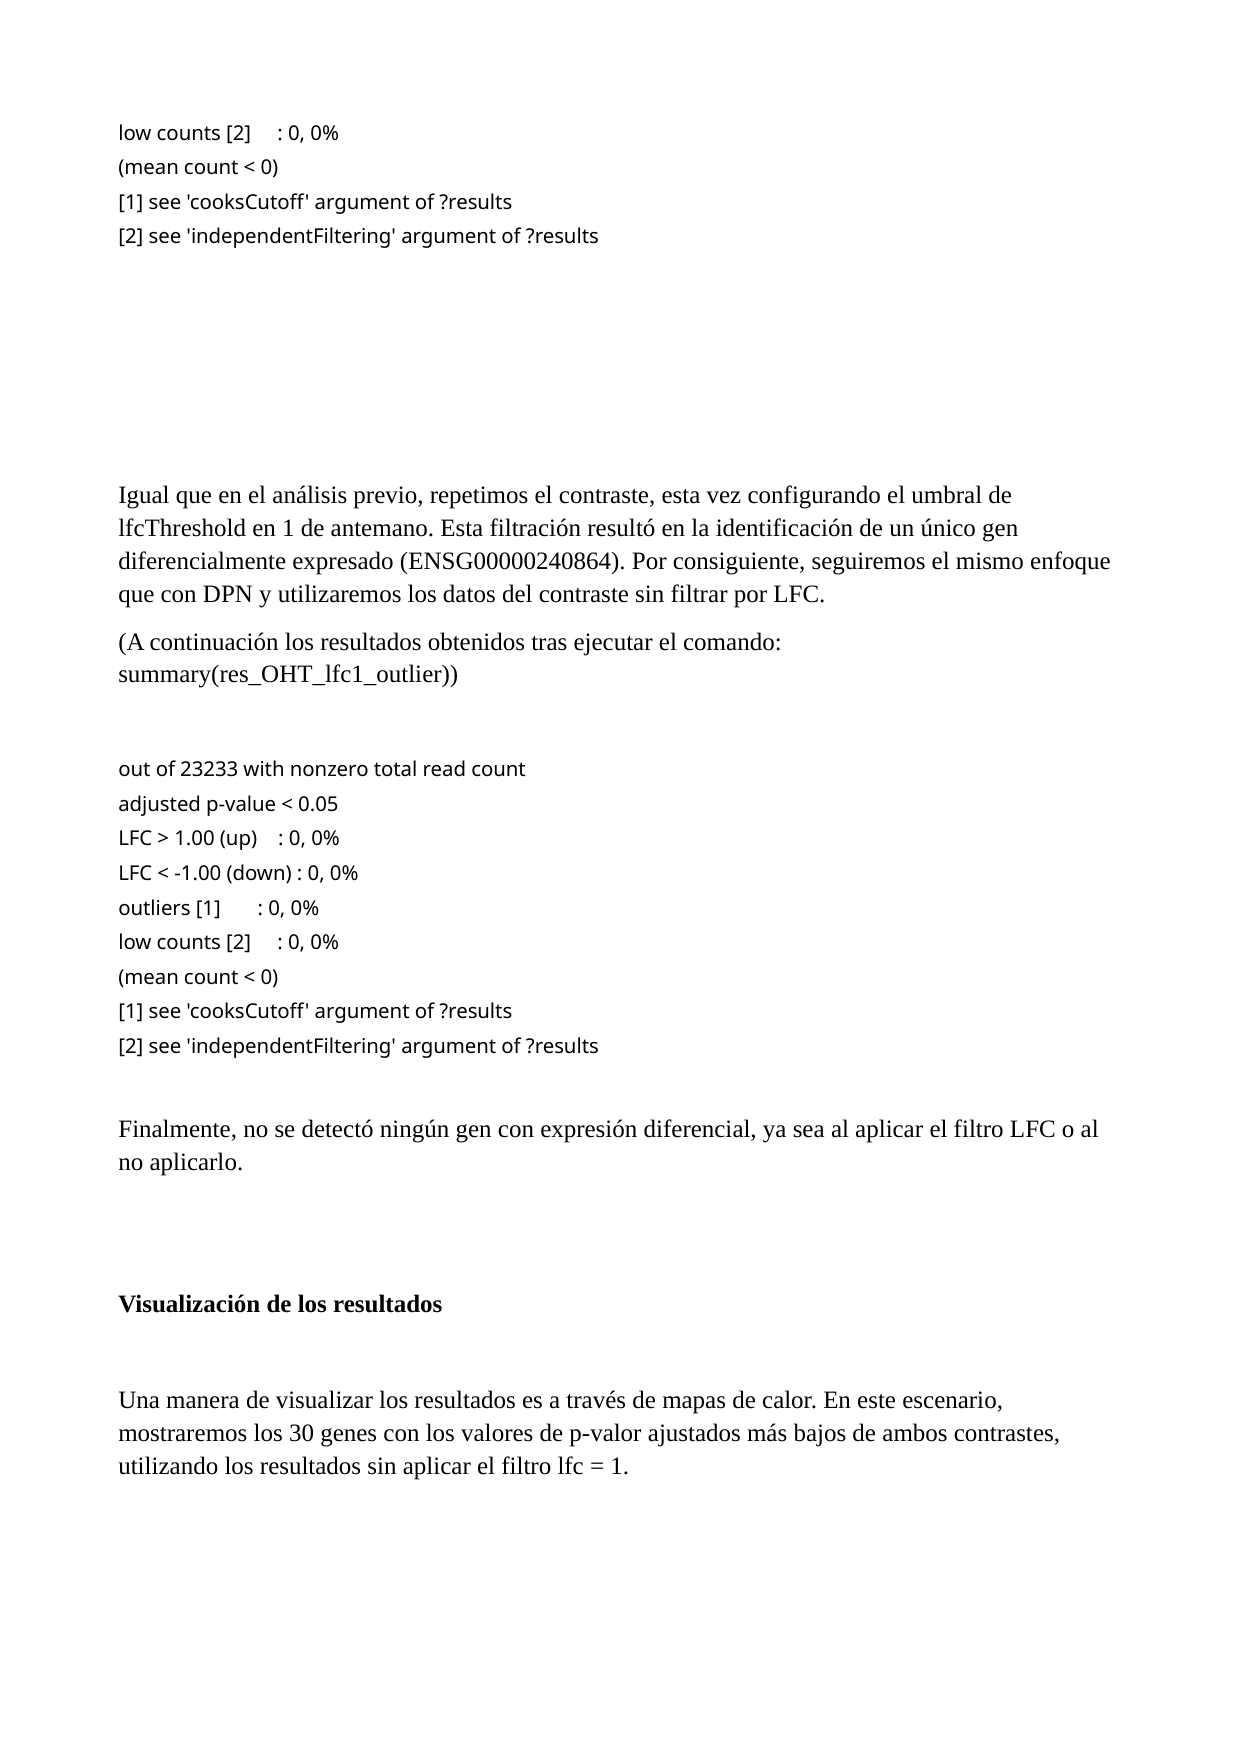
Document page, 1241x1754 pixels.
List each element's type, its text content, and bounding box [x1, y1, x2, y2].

text Finalmente, no se detectó ningún gen con expresión diferencial, ya sea al aplicar el filtro LFC o al no aplicarlo. [118, 1114, 1122, 1175]
text [1] see 'cooksCutoff' argument of ?results [118, 187, 1122, 215]
text low counts [2] : 0, 0% [118, 928, 1122, 955]
text [2] see 'independentFiltering' argument of ?results [118, 1031, 1122, 1059]
text out of 23233 with nonzero total read count [118, 755, 1122, 782]
text outliers [1] : 0, 0% [118, 893, 1122, 921]
text (mean count < 0) [118, 153, 1122, 180]
text LFC > 1.00 (up) : 0, 0% [118, 824, 1122, 852]
text [2] see 'independentFiltering' argument of ?results [118, 222, 1122, 249]
text Visualización de los resultados [118, 1289, 1122, 1318]
text (A continuación los resultados obtenidos tras ejecutar el comando: summary(res_OHT_lfc1_outlier)) [118, 627, 1122, 688]
text [1] see 'cooksCutoff' argument of ?results [118, 997, 1122, 1024]
text (mean count < 0) [118, 962, 1122, 990]
text LFC < -1.00 (down) : 0, 0% [118, 858, 1122, 886]
text adjusted p-value < 0.05 [118, 789, 1122, 817]
text low counts [2] : 0, 0% [118, 118, 1122, 146]
text Igual que en el análisis previo, repetimos el contraste, esta vez configurando el umbral de lfcThreshold en 1 de antemano. Esta filtración resultó en la identificación de un único gen diferencialmente expresado (ENSG00000240864). Por consiguiente, seguiremos el mismo enfoque que con DPN y utilizaremos los datos del contraste sin filtrar por LFC. [118, 480, 1122, 608]
text Una manera de visualizar los resultados es a través de mapas de calor. En este escenario, mostraremos los 30 genes con los valores de p-valor ajustados más bajos de ambos contrastes, utilizando los resultados sin aplicar el filtro lfc = 1. [118, 1385, 1122, 1479]
